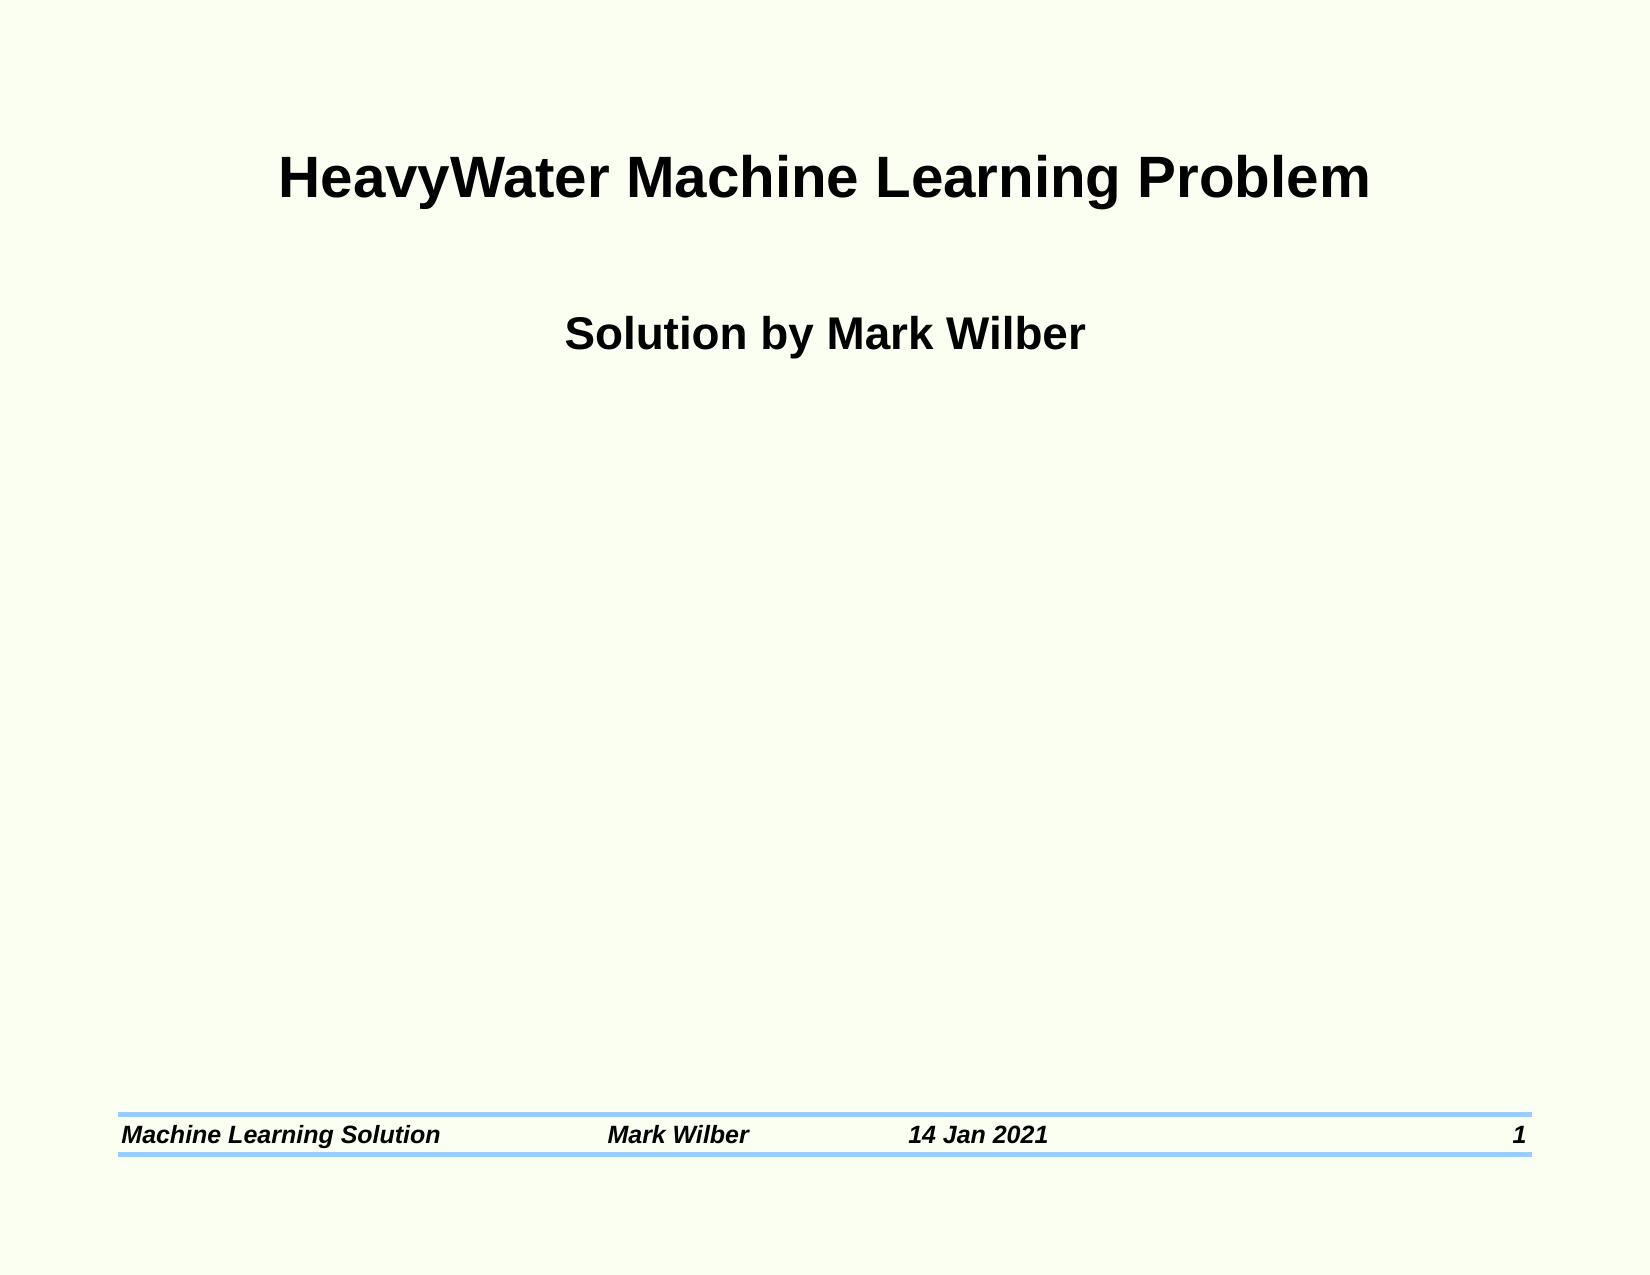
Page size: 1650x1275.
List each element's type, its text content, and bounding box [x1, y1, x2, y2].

subtitle Solution by Mark Wilber [118, 307, 1532, 360]
title HeavyWater Machine Learning Problem [118, 143, 1532, 210]
